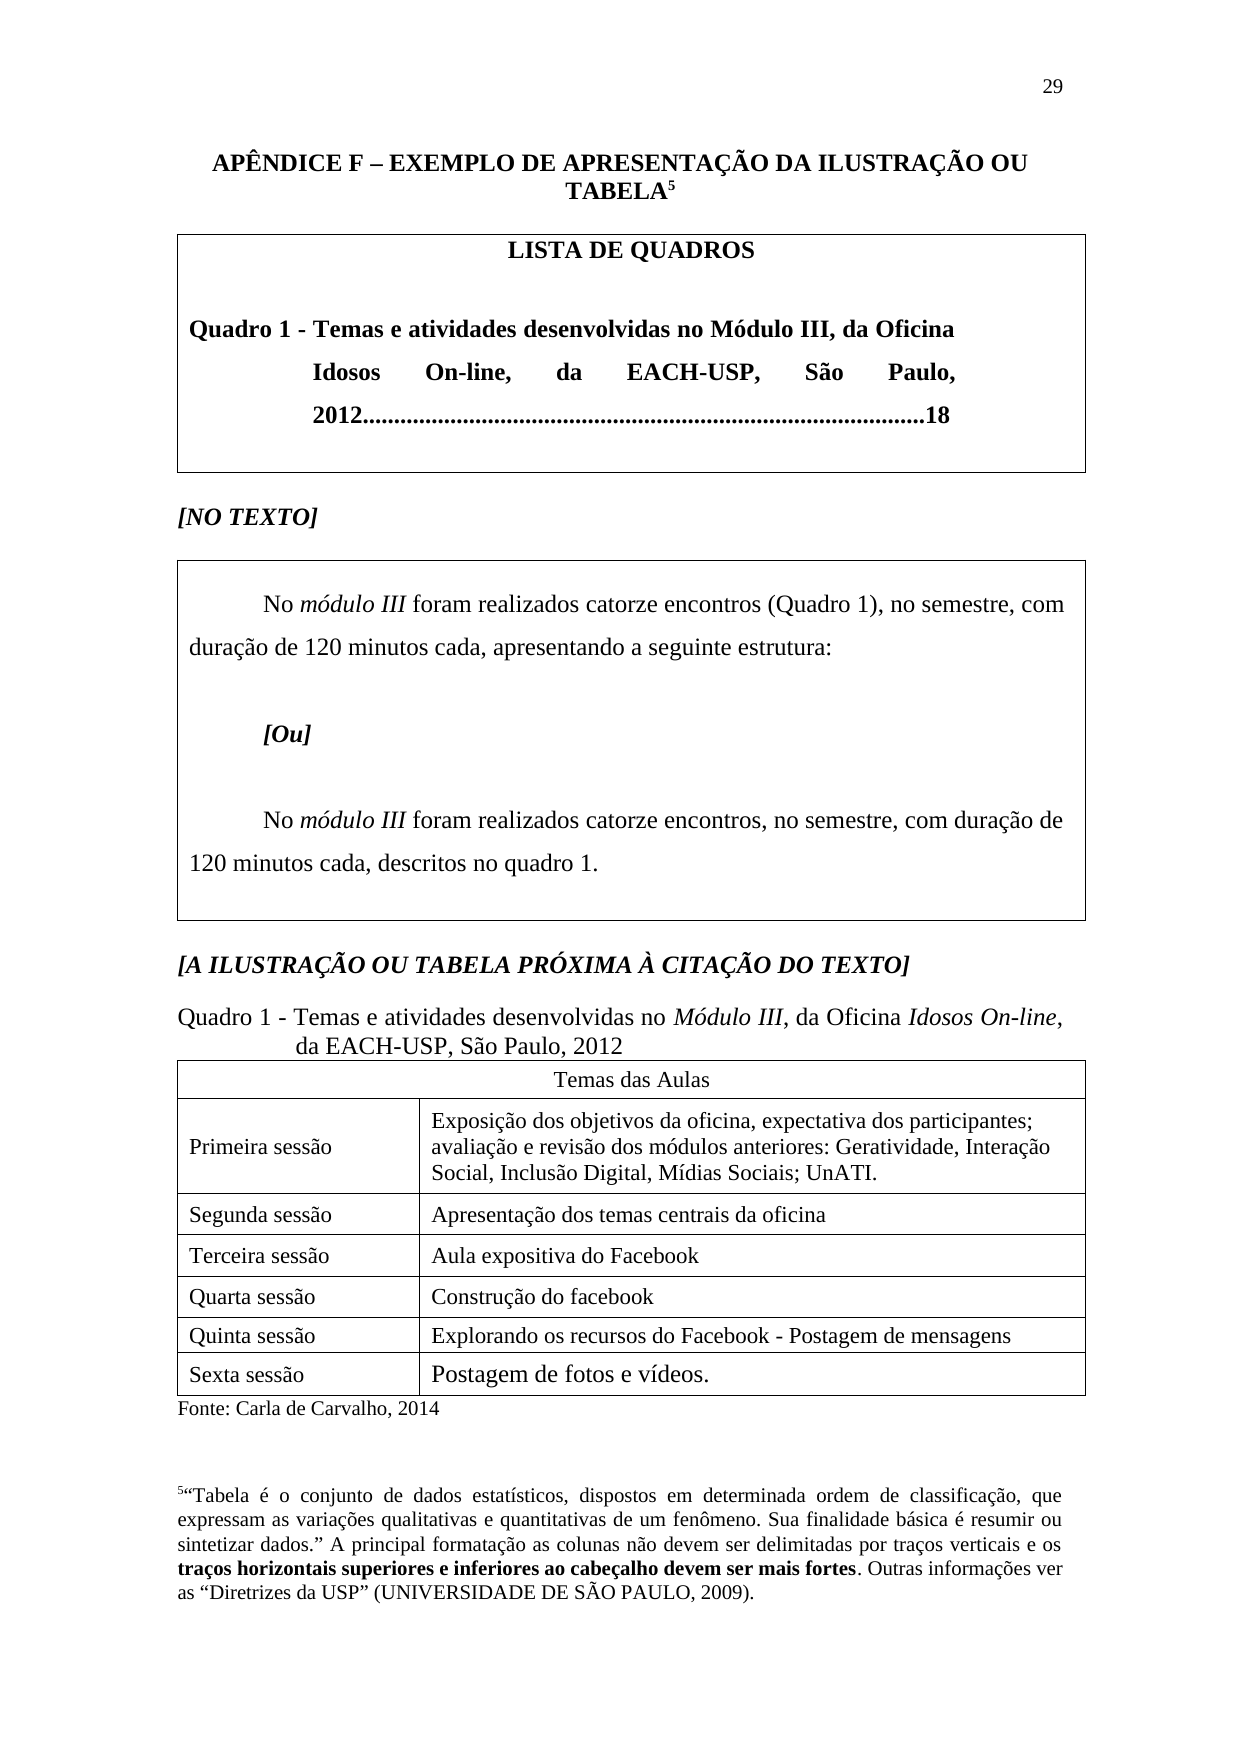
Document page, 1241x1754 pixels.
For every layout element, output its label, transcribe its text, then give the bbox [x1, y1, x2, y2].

table_header No módulo III foram realizados catorze encontros (Quadro 1), no semestre, com duração de 120 minutos cada, apresentando a seguinte estrutura: [Ou] No módulo III foram realizados catorze encontros, no semestre, com duração de 120 minutos cada, descritos no quadro 1. [178, 561, 1085, 920]
text APÊNDICE F – EXEMPLO DE APRESENTAÇÃO DA ILUSTRAÇÃO OU TABELA [177, 148, 1063, 205]
text Fonte: Carla de Carvalho, 2014 [177, 1396, 1063, 1420]
table_cell Exposição dos objetivos da oficina, expectativa dos participantes; avaliação e revisão dos módulos anteriores: Geratividade, Interação Social, Inclusão Digital, Mídias Sociais; UnATI. [420, 1099, 1085, 1193]
table_cell Postagem de fotos e vídeos. [420, 1353, 1085, 1395]
table_header Temas das Aulas [178, 1061, 1085, 1098]
table_cell Segunda sessão [178, 1194, 419, 1234]
table_cell Terceira sessão [178, 1235, 419, 1276]
table_cell Sexta sessão [178, 1353, 419, 1395]
table_cell Quarta sessão [178, 1277, 419, 1317]
table_cell Construção do facebook [420, 1277, 1085, 1317]
table_cell Apresentação dos temas centrais da oficina [420, 1194, 1085, 1234]
table_cell Explorando os recursos do Facebook - Postagem de mensagens [420, 1318, 1085, 1352]
table_cell Primeira sessão [178, 1099, 419, 1193]
text “Tabela é o conjunto de dados estatísticos, dispostos em determinada ordem de classificação, que expressam as variações qualitativas e quantitativas de um fenômeno. Sua finalidade básica é resumir ou sintetizar dados.” A principal formatação as colunas não devem ser delimitadas por traços verticais e os traços horizontais superiores e inferiores ao cabeçalho devem ser mais fortes. Outras informações ver as “Diretrizes da USP” (UNIVERSIDADE DE SÃO PAULO, 2009). [177, 1483, 1063, 1604]
text [NO TEXTO] [177, 502, 1063, 531]
table_cell Quinta sessão [178, 1318, 419, 1352]
table_header LISTA DE QUADROS Quadro 1 - Temas e atividades desenvolvidas no Módulo III, da Oficina Idosos On-line, da EACH-USP, São Paulo, 2012..........................................................................................18 [178, 235, 1085, 472]
text Quadro 1 - Temas e atividades desenvolvidas no Módulo III, da Oficina Idosos On-line, da EACH-USP, São Paulo, 2012 [177, 1002, 1063, 1060]
table_cell Aula expositiva do Facebook [420, 1235, 1085, 1276]
text [A ILUSTRAÇÃO OU TABELA PRÓXIMA À CITAÇÃO DO TEXTO] [177, 950, 1063, 978]
